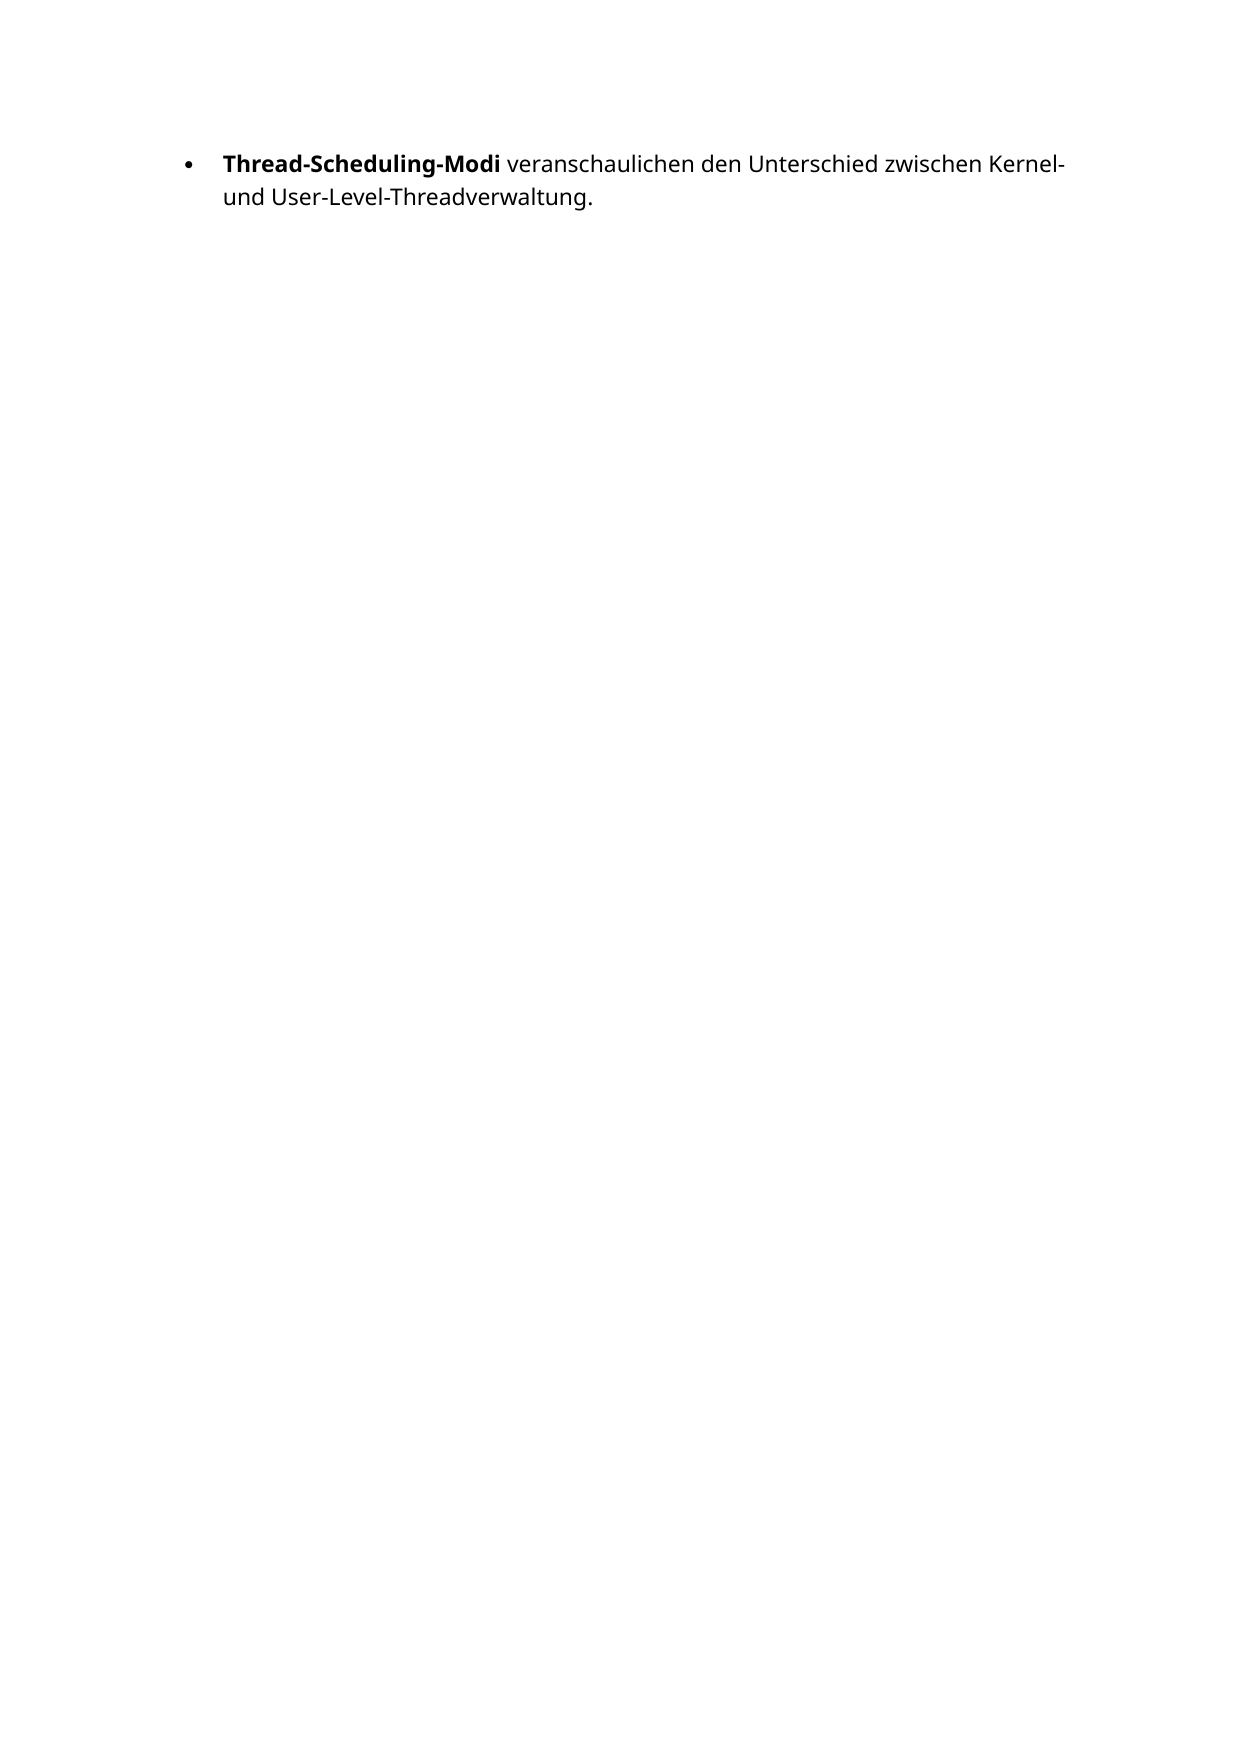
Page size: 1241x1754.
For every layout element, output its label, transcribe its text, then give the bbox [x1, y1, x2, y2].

list Thread-Scheduling-Modi veranschaulichen den Unterschied zwischen Kernel- und User-Level-Threadverwaltung. [185, 148, 1093, 212]
